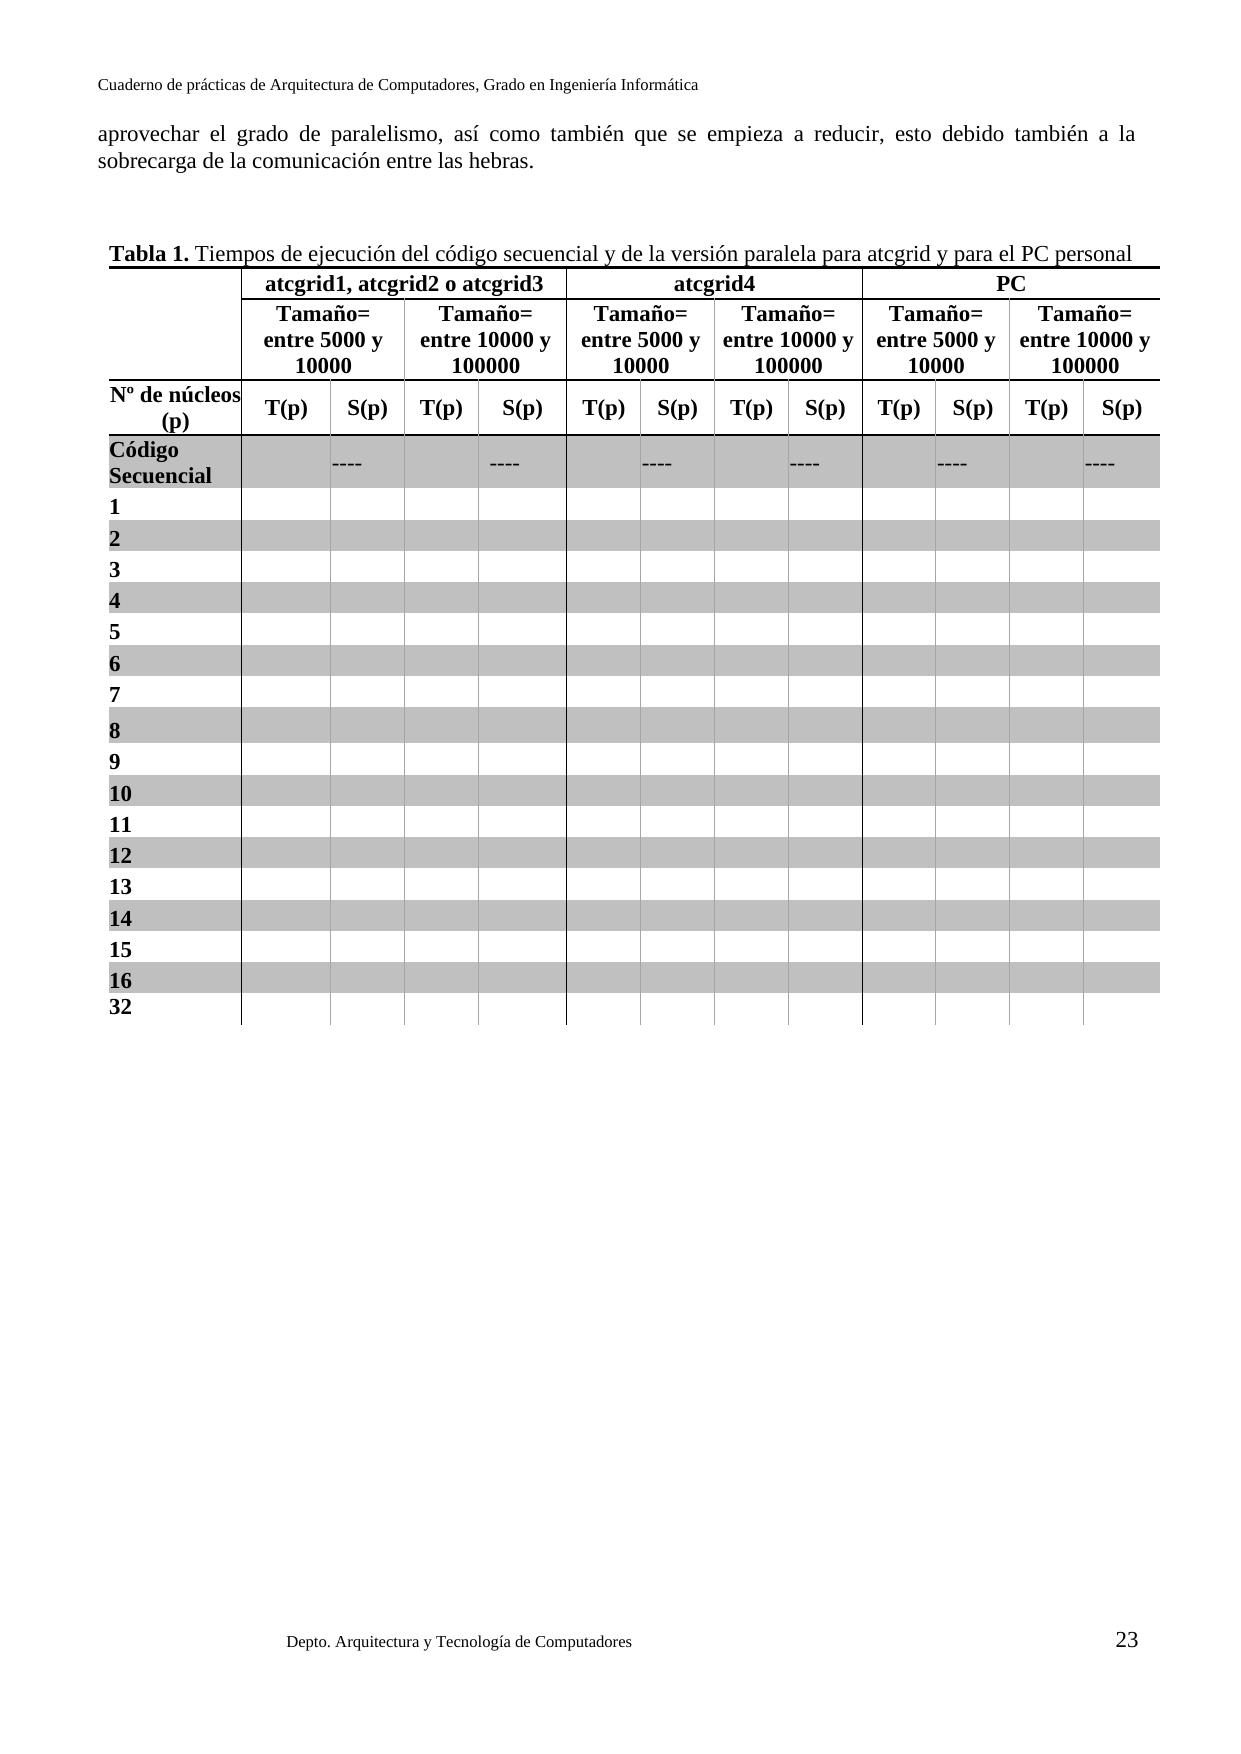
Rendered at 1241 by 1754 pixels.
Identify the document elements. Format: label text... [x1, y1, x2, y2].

table_cell [863, 994, 935, 1025]
table_cell [789, 962, 862, 993]
table_cell [567, 775, 640, 806]
table_cell Código Secuencial [109, 436, 241, 488]
table_cell [641, 707, 714, 743]
table_cell [1084, 962, 1160, 993]
table_cell 15 [109, 931, 241, 962]
table_cell Tamaño= entre 5000 y 10000 [863, 300, 1009, 379]
table_cell [479, 645, 566, 676]
table_cell [863, 489, 935, 520]
table_cell [405, 520, 478, 551]
table_cell [331, 744, 404, 775]
table_cell [936, 869, 1009, 900]
table_cell [715, 551, 788, 582]
table_cell [567, 806, 640, 837]
table_cell [863, 900, 935, 931]
table_cell [331, 582, 404, 613]
table_cell [331, 707, 404, 743]
table_cell [789, 806, 862, 837]
table_cell [405, 994, 478, 1025]
table_cell [242, 676, 330, 707]
table_cell [641, 744, 714, 775]
table_cell [1010, 676, 1083, 707]
table_cell [405, 645, 478, 676]
table_cell [641, 869, 714, 900]
table_cell [109, 299, 241, 379]
table_cell [567, 520, 640, 551]
table_cell [789, 645, 862, 676]
table_cell 1 [109, 489, 241, 520]
table_cell [715, 582, 788, 613]
table_cell [641, 676, 714, 707]
table_cell [936, 837, 1009, 868]
table_cell [936, 520, 1009, 551]
table_cell [1084, 931, 1160, 962]
table_cell [715, 520, 788, 551]
table_cell [641, 900, 714, 931]
table_cell [405, 900, 478, 931]
table_cell [479, 775, 566, 806]
table_cell [789, 994, 862, 1025]
table_cell [242, 775, 330, 806]
table_cell [1010, 837, 1083, 868]
table_cell [936, 775, 1009, 806]
table_cell [863, 707, 935, 743]
table_cell [479, 582, 566, 613]
table_cell [936, 744, 1009, 775]
table_cell Tamaño= entre 10000 y 100000 [1010, 300, 1160, 379]
table_cell [936, 931, 1009, 962]
table_cell [405, 931, 478, 962]
table_cell 5 [109, 614, 241, 645]
table_cell [242, 994, 330, 1025]
table_cell [479, 869, 566, 900]
table_cell T(p) [405, 381, 478, 434]
table_cell [715, 775, 788, 806]
table_cell [331, 520, 404, 551]
table_cell [405, 676, 478, 707]
table_cell [1084, 994, 1160, 1025]
table_header [109, 269, 241, 298]
table_cell S(p) [641, 381, 714, 434]
table_cell [242, 520, 330, 551]
table_cell [242, 707, 330, 743]
table_cell [479, 551, 566, 582]
table_cell [331, 775, 404, 806]
table_cell [789, 676, 862, 707]
table_cell [863, 551, 935, 582]
table_cell [936, 645, 1009, 676]
table_cell [98, 266, 241, 1025]
table_cell [1010, 775, 1083, 806]
table_cell [1010, 645, 1083, 676]
table_cell [789, 520, 862, 551]
table_cell [405, 869, 478, 900]
table_cell [1084, 614, 1160, 645]
table_cell [1010, 962, 1083, 993]
table_cell [567, 931, 640, 962]
table_cell 2 [109, 520, 241, 551]
table_cell Nº de núcleos (p) [109, 381, 241, 434]
table_cell [405, 806, 478, 837]
table_cell [789, 582, 862, 613]
table_cell [331, 645, 404, 676]
table_cell [331, 614, 404, 645]
table_cell [567, 837, 640, 868]
table_cell ---- [331, 436, 404, 488]
table_cell T(p) [242, 381, 330, 434]
table_cell [242, 582, 330, 613]
table_cell S(p) [1084, 381, 1160, 434]
table_cell [1084, 744, 1160, 775]
table_cell [863, 869, 935, 900]
table_cell [567, 869, 640, 900]
table_cell [479, 614, 566, 645]
table_cell [331, 806, 404, 837]
table_header PC [863, 269, 1160, 298]
table_cell [789, 707, 862, 743]
table_cell [331, 489, 404, 520]
table_cell [567, 900, 640, 931]
table_cell [405, 436, 478, 488]
table_cell [641, 806, 714, 837]
table_cell [479, 994, 566, 1025]
table_cell [715, 900, 788, 931]
table_cell 3 [109, 551, 241, 582]
table_cell [1084, 806, 1160, 837]
table_cell [242, 806, 330, 837]
table_cell [936, 994, 1009, 1025]
table_cell [715, 962, 788, 993]
table_cell [242, 645, 330, 676]
table_cell [863, 837, 935, 868]
table_cell [567, 744, 640, 775]
table_cell ---- [1084, 436, 1160, 488]
table_cell [479, 744, 566, 775]
table_cell [1084, 676, 1160, 707]
table_cell [1010, 520, 1083, 551]
table_cell [479, 676, 566, 707]
table_cell [567, 551, 640, 582]
table_cell [936, 962, 1009, 993]
table_cell [405, 775, 478, 806]
table_cell [567, 645, 640, 676]
table_cell [641, 994, 714, 1025]
table_cell T(p) [715, 381, 788, 434]
table_cell [1084, 520, 1160, 551]
table_cell [405, 551, 478, 582]
table_cell [242, 900, 330, 931]
table_cell [479, 931, 566, 962]
table_cell T(p) [1010, 381, 1083, 434]
table_cell S(p) [479, 381, 566, 434]
table_cell [789, 489, 862, 520]
table_cell [331, 994, 404, 1025]
table_cell [715, 489, 788, 520]
table_cell [936, 489, 1009, 520]
table_cell 8 [109, 707, 241, 743]
table_cell S(p) [331, 381, 404, 434]
table_cell [936, 582, 1009, 613]
table_cell 12 [109, 837, 241, 868]
table_cell [1084, 489, 1160, 520]
table_cell Tamaño= entre 10000 y 100000 [715, 300, 862, 379]
table_cell [936, 900, 1009, 931]
table_cell [242, 489, 330, 520]
table_cell [479, 520, 566, 551]
table_cell [242, 837, 330, 868]
table_cell [1084, 837, 1160, 868]
table_cell [1010, 869, 1083, 900]
table_cell [863, 614, 935, 645]
table_cell [405, 614, 478, 645]
table_cell [863, 436, 935, 488]
table_cell ---- [936, 436, 1009, 488]
table_cell [405, 962, 478, 993]
table_cell [242, 931, 330, 962]
table_cell [789, 744, 862, 775]
table_cell [936, 806, 1009, 837]
table_cell [479, 806, 566, 837]
table_cell 4 [109, 582, 241, 613]
table_cell [1084, 582, 1160, 613]
table_cell Tamaño= entre 10000 y 100000 [405, 300, 566, 379]
table_cell [567, 676, 640, 707]
table_cell [1010, 994, 1083, 1025]
table_cell [242, 551, 330, 582]
table_cell [863, 645, 935, 676]
table_cell [641, 837, 714, 868]
table_cell [242, 962, 330, 993]
table_header Tabla 1. Tiempos de ejecución del código secuencial y de la versión paralela para atcgrid y para el PC personal [98, 240, 1161, 266]
table_cell [331, 676, 404, 707]
table_cell [242, 869, 330, 900]
table_cell [1010, 806, 1083, 837]
table_cell 7 [109, 676, 241, 707]
table_cell [479, 900, 566, 931]
table_cell 13 [109, 869, 241, 900]
table_cell [331, 962, 404, 993]
table_cell [715, 614, 788, 645]
table_cell [863, 676, 935, 707]
table_cell T(p) [567, 381, 640, 434]
table_cell [863, 806, 935, 837]
table_cell [863, 520, 935, 551]
table_cell [641, 489, 714, 520]
table_cell [1010, 707, 1083, 743]
table_cell 32 [109, 994, 241, 1025]
table_cell [567, 489, 640, 520]
table_cell ---- [479, 436, 566, 488]
table_cell [789, 900, 862, 931]
table_cell 11 [109, 806, 241, 837]
table_cell [789, 931, 862, 962]
table_cell [641, 582, 714, 613]
table_cell 9 [109, 744, 241, 775]
table_cell S(p) [936, 381, 1009, 434]
table_cell [1084, 707, 1160, 743]
table_cell [1084, 900, 1160, 931]
table_cell [936, 676, 1009, 707]
table_cell [1010, 436, 1083, 488]
table_cell [567, 582, 640, 613]
table_cell [479, 489, 566, 520]
table_cell [789, 551, 862, 582]
table_cell [715, 931, 788, 962]
table_cell ---- [789, 436, 862, 488]
table_cell 6 [109, 645, 241, 676]
table_header atcgrid1, atcgrid2 o atcgrid3 [242, 269, 566, 298]
table_cell [715, 869, 788, 900]
table_cell 10 [109, 775, 241, 806]
table_cell [641, 520, 714, 551]
table_cell [1010, 744, 1083, 775]
table_cell [405, 837, 478, 868]
table_cell [479, 707, 566, 743]
table_cell [1010, 489, 1083, 520]
table_cell [1010, 551, 1083, 582]
table_cell [331, 551, 404, 582]
table_cell Tamaño= entre 5000 y 10000 [242, 300, 404, 379]
table_cell [1010, 582, 1083, 613]
table_cell [863, 582, 935, 613]
table_cell [715, 994, 788, 1025]
table_cell [641, 614, 714, 645]
table_cell ---- [641, 436, 714, 488]
table_cell Tamaño= entre 5000 y 10000 [567, 300, 714, 379]
table_cell S(p) [789, 381, 862, 434]
table_cell [789, 775, 862, 806]
table_cell [567, 614, 640, 645]
table_cell [715, 436, 788, 488]
table_cell 14 [109, 900, 241, 931]
table_cell [936, 614, 1009, 645]
table_cell [1084, 869, 1160, 900]
table_cell [1084, 645, 1160, 676]
table_cell [1010, 931, 1083, 962]
table_cell [641, 962, 714, 993]
table_cell [331, 931, 404, 962]
table_cell [863, 744, 935, 775]
table_cell [331, 900, 404, 931]
table_cell [567, 707, 640, 743]
table_cell [405, 744, 478, 775]
table_cell [715, 707, 788, 743]
table_cell [1084, 551, 1160, 582]
table_cell [405, 489, 478, 520]
table_cell [641, 931, 714, 962]
table_cell [789, 837, 862, 868]
table_cell [331, 837, 404, 868]
table_cell [863, 962, 935, 993]
text aprovechar el grado de paralelismo, así como también que se empieza a reducir, esto debido también a la sobrecarga de la comunicación entre las hebras. [98, 121, 1138, 173]
table_cell [242, 614, 330, 645]
table_cell [715, 837, 788, 868]
table_cell [936, 551, 1009, 582]
table_cell T(p) [863, 381, 935, 434]
table_cell [863, 931, 935, 962]
table_cell [1010, 900, 1083, 931]
table_cell [567, 436, 640, 488]
table_cell 16 [109, 962, 241, 993]
table_cell [715, 806, 788, 837]
table_cell [789, 869, 862, 900]
table_cell [641, 775, 714, 806]
table_cell [1084, 775, 1160, 806]
table_cell [936, 707, 1009, 743]
table_cell [567, 994, 640, 1025]
table_cell [715, 676, 788, 707]
table_cell [242, 744, 330, 775]
table_cell [331, 869, 404, 900]
table_cell [479, 962, 566, 993]
table_cell [405, 707, 478, 743]
table_cell [1010, 614, 1083, 645]
table_cell [641, 645, 714, 676]
table_cell [863, 775, 935, 806]
table_header atcgrid4 [567, 269, 862, 298]
table_cell [789, 614, 862, 645]
table_cell [567, 962, 640, 993]
table_cell [715, 744, 788, 775]
table_cell [405, 582, 478, 613]
table_cell [479, 837, 566, 868]
table_cell [715, 645, 788, 676]
table_cell [242, 436, 330, 488]
table_cell [641, 551, 714, 582]
